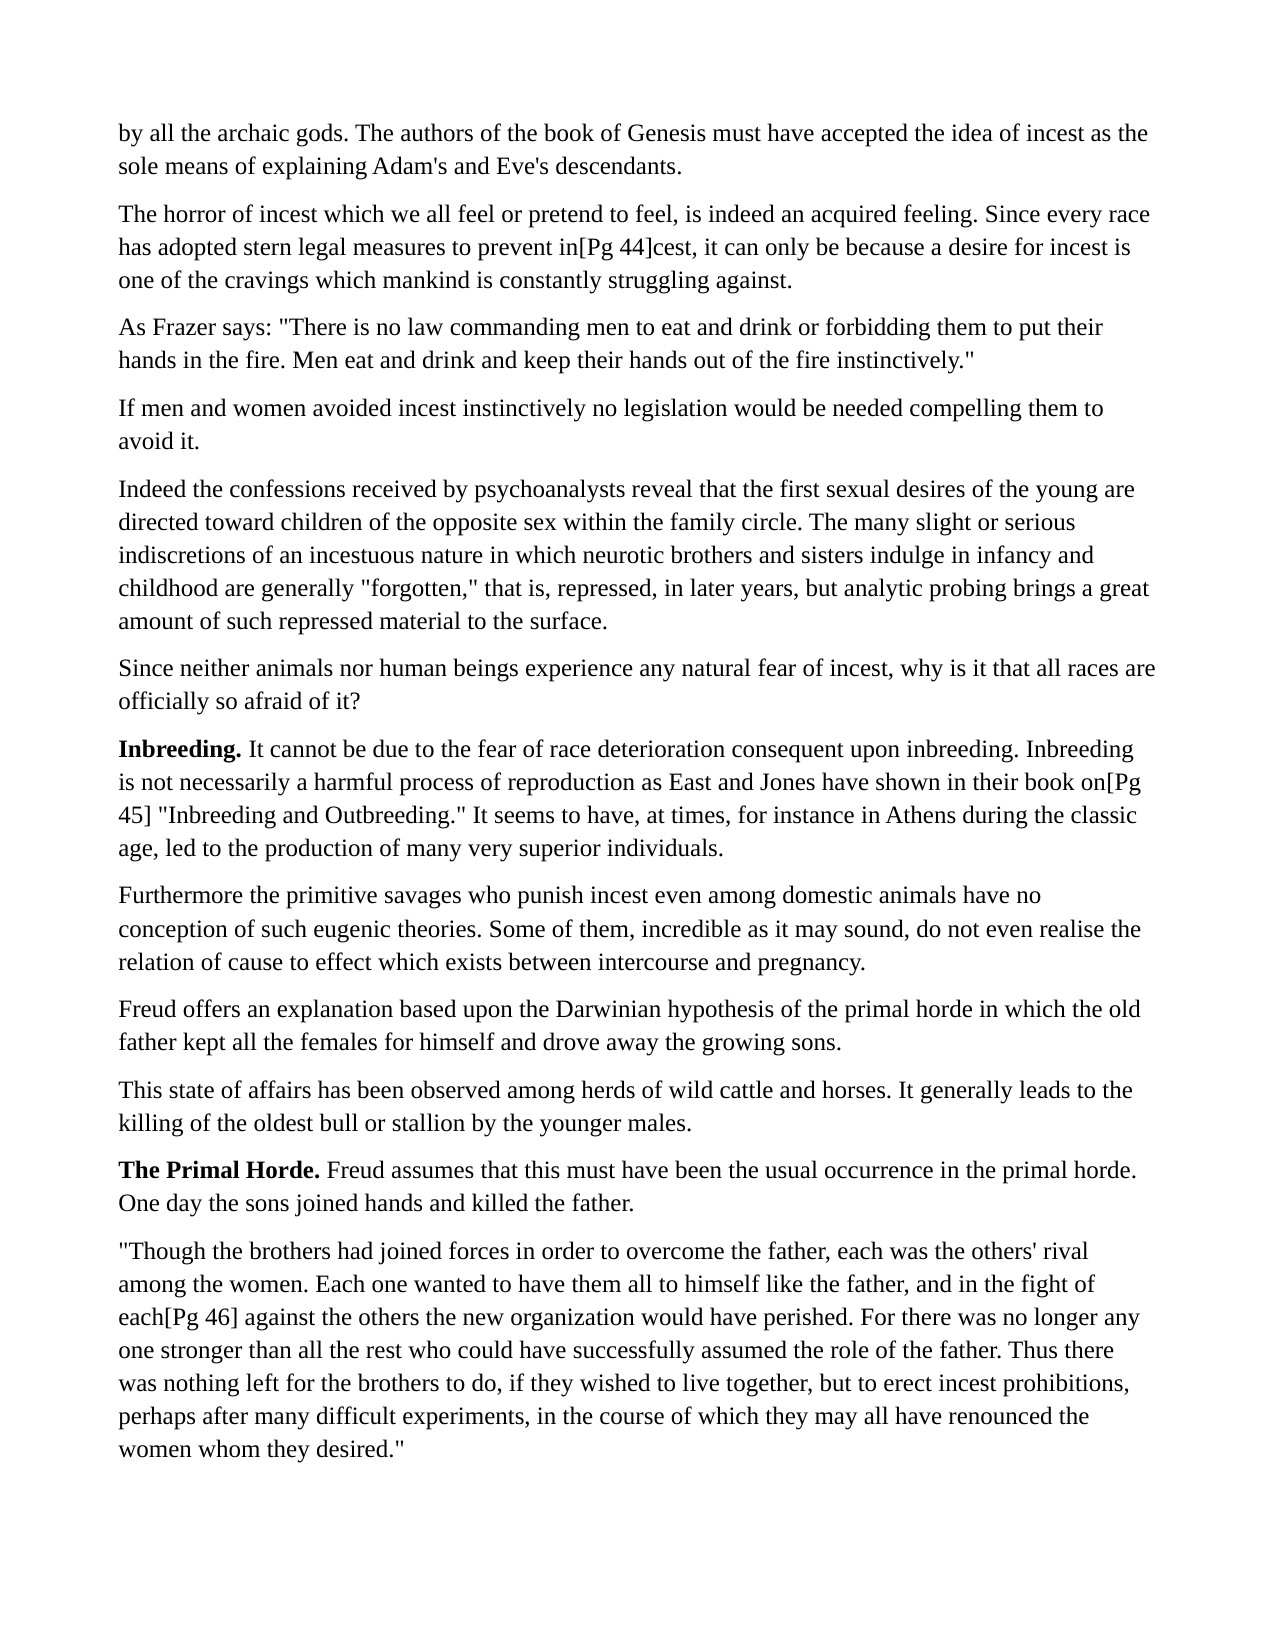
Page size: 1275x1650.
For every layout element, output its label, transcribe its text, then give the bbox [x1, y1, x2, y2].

text Freud offers an explanation based upon the Darwinian hypothesis of the primal horde in which the old father kept all the females for himself and drove away the growing sons. [118, 994, 1157, 1056]
text Inbreeding. It cannot be due to the fear of race deterioration consequent upon inbreeding. Inbreeding is not necessarily a harmful process of reproduction as East and Jones have shown in their book on[Pg 45] "Inbreeding and Outbreeding." It seems to have, at times, for instance in Athens during the classic age, led to the production of many very superior individuals. [118, 734, 1157, 862]
text Indeed the confessions received by psychoanalysts reveal that the first sexual desires of the young are directed toward children of the opposite sex within the family circle. The many slight or serious indiscretions of an incestuous nature in which neurotic brothers and sisters indulge in infancy and childhood are generally "forgotten," that is, repressed, in later years, but analytic probing brings a great amount of such repressed material to the surface. [118, 474, 1157, 634]
text Since neither animals nor human beings experience any natural fear of incest, why is it that all races are officially so afraid of it? [118, 653, 1157, 715]
text This state of affairs has been observed among herds of wild cattle and horses. It generally leads to the killing of the oldest bull or stallion by the younger males. [118, 1075, 1157, 1137]
text If men and women avoided incest instinctively no legislation would be needed compelling them to avoid it. [118, 393, 1157, 455]
text As Frazer says: "There is no law commanding men to eat and drink or forbidding them to put their hands in the fire. Men eat and drink and keep their hands out of the fire instinctively." [118, 312, 1157, 374]
text "Though the brothers had joined forces in order to overcome the father, each was the others' rival among the women. Each one wanted to have them all to himself like the father, and in the fight of each[Pg 46] against the others the new organization would have perished. For there was no longer any one stronger than all the rest who could have successfully assumed the role of the father. Thus there was nothing left for the brothers to do, if they wished to live together, but to erect incest prohibitions, perhaps after many difficult experiments, in the course of which they may all have renounced the women whom they desired." [118, 1236, 1157, 1463]
text Furthermore the primitive savages who punish incest even among domestic animals have no conception of such eugenic theories. Some of them, incredible as it may sound, do not even realise the relation of cause to effect which exists between intercourse and pregnancy. [118, 881, 1157, 975]
text by all the archaic gods. The authors of the book of Genesis must have accepted the idea of incest as the sole means of explaining Adam's and Eve's descendants. [118, 118, 1157, 180]
text The horror of incest which we all feel or pretend to feel, is indeed an acquired feeling. Since every race has adopted stern legal measures to prevent in[Pg 44]cest, it can only be because a desire for incest is one of the cravings which mankind is constantly struggling against. [118, 199, 1157, 293]
text The Primal Horde. Freud assumes that this must have been the usual occurrence in the primal horde. One day the sons joined hands and killed the father. [118, 1156, 1157, 1217]
